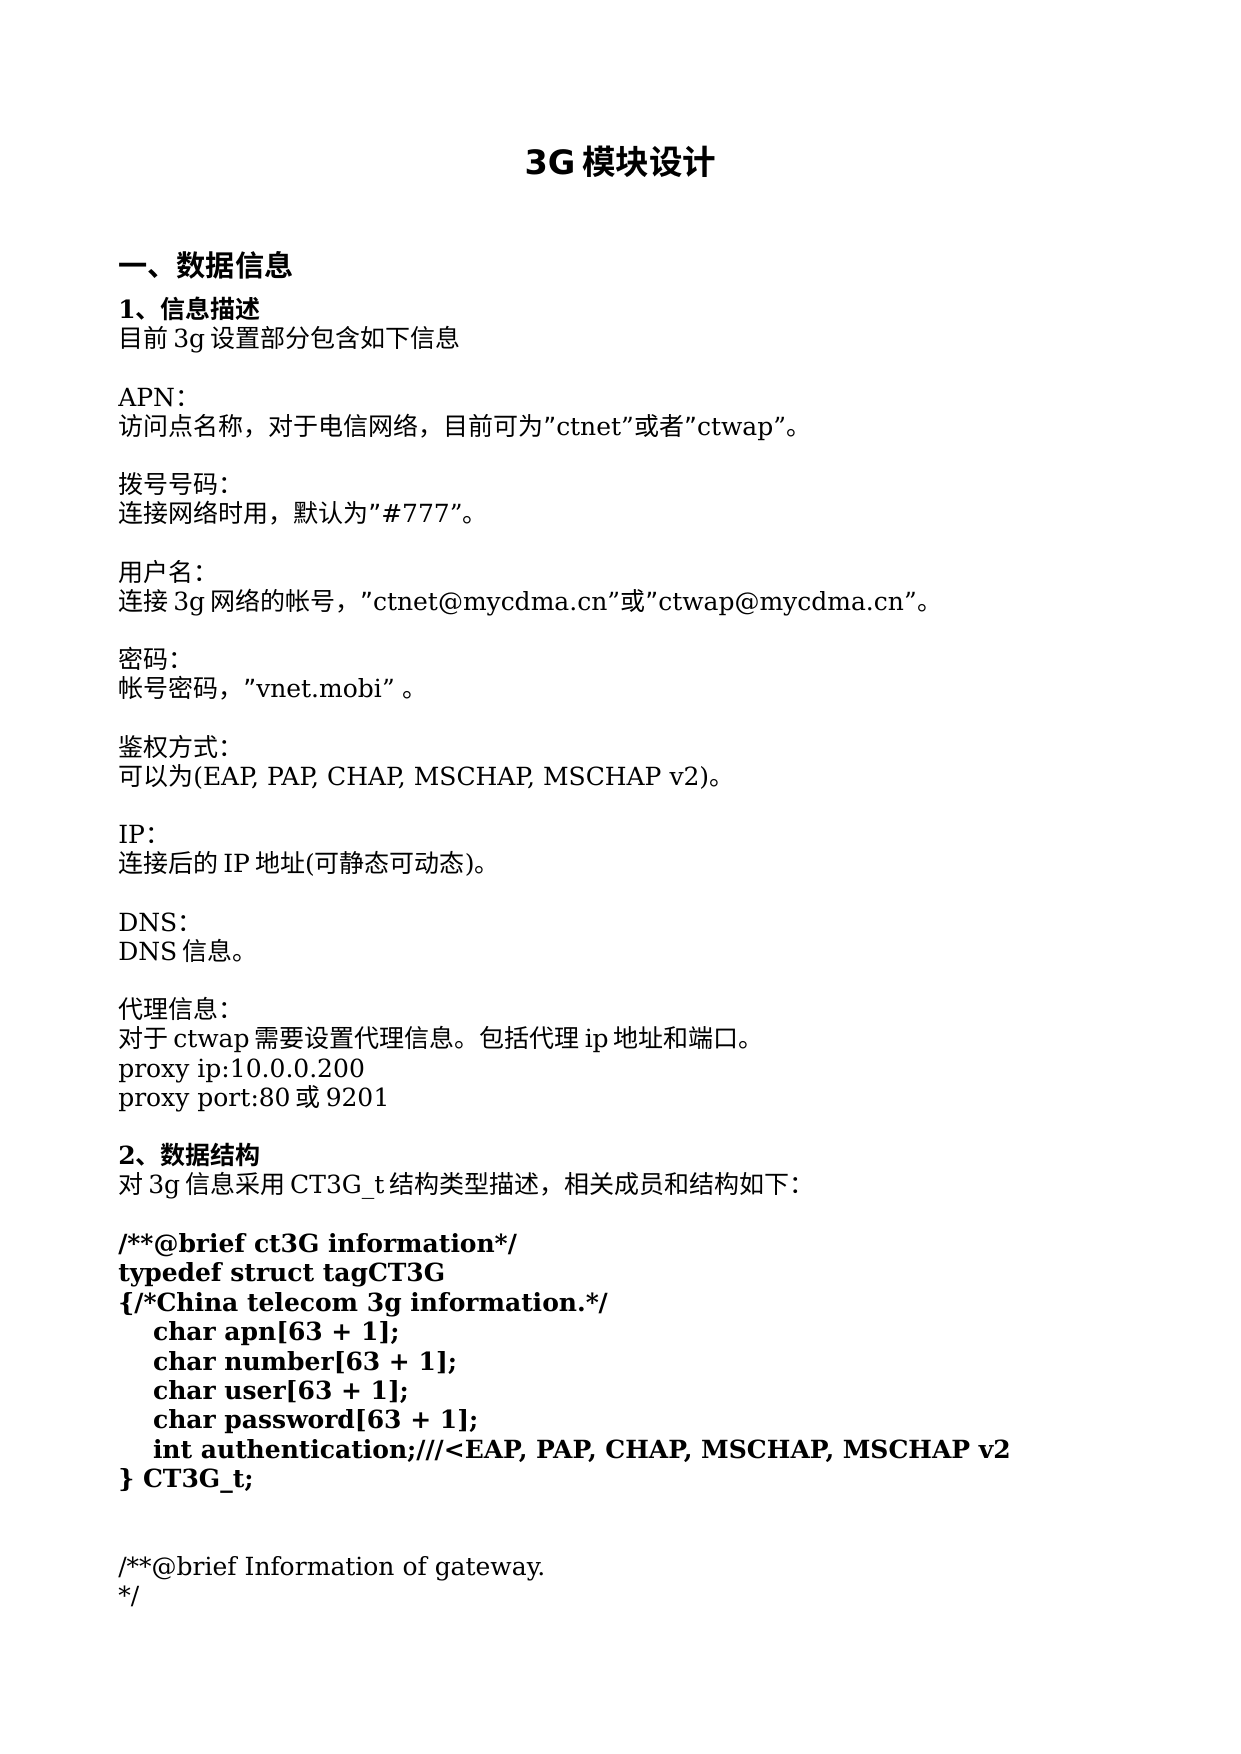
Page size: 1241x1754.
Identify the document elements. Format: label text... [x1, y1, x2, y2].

text 拨号号码： [118, 471, 1122, 500]
text 1、信息描述 [118, 295, 1122, 325]
text 用户名： [118, 558, 1122, 587]
text char number[63 + 1]; [118, 1347, 1122, 1376]
text 密码： [118, 646, 1122, 675]
text */ [118, 1581, 1122, 1610]
text } CT3G_t; [118, 1464, 1122, 1493]
text char user[63 + 1]; [118, 1376, 1122, 1405]
text 可以为(EAP, PAP, CHAP, MSCHAP, MSCHAP v2)。 [118, 762, 1122, 791]
text DNS： [118, 908, 1122, 937]
subtitle 一、数据信息 [118, 249, 1122, 283]
text /**@brief ct3G information*/ [118, 1229, 1122, 1258]
text {/*China telecom 3g information.*/ [118, 1288, 1122, 1317]
text APN： [118, 383, 1122, 412]
text 连接3g网络的帐号，”ctnet@mycdma.cn”或”ctwap@mycdma.cn”。 [118, 587, 1122, 616]
text typedef struct tagCT3G [118, 1258, 1122, 1288]
text proxy port:80或9201 [118, 1083, 1122, 1112]
text 2、数据结构 [118, 1141, 1122, 1171]
text char password[63 + 1]; [118, 1405, 1122, 1435]
text 目前3g设置部分包含如下信息 [118, 325, 1122, 354]
text 访问点名称，对于电信网络，目前可为”ctnet”或者”ctwap”。 [118, 412, 1122, 441]
text int authentication;///<EAP, PAP, CHAP, MSCHAP, MSCHAP v2 [118, 1435, 1122, 1464]
text 连接网络时用，默认为”#777”。 [118, 500, 1122, 529]
text 对于ctwap需要设置代理信息。包括代理ip地址和端口。 [118, 1025, 1122, 1054]
text 连接后的IP地址(可静态可动态)。 [118, 850, 1122, 879]
text 代理信息： [118, 996, 1122, 1025]
text IP： [118, 821, 1122, 850]
text DNS信息。 [118, 937, 1122, 966]
text 鉴权方式： [118, 733, 1122, 762]
text char apn[63 + 1]; [118, 1317, 1122, 1347]
text proxy ip:10.0.0.200 [118, 1054, 1122, 1083]
text /**@brief Information of gateway. [118, 1552, 1122, 1581]
subtitle 3G模块设计 [118, 143, 1122, 182]
text 对3g信息采用CT3G_t结构类型描述，相关成员和结构如下： [118, 1171, 1122, 1200]
text 帐号密码，”vnet.mobi” 。 [118, 675, 1122, 704]
